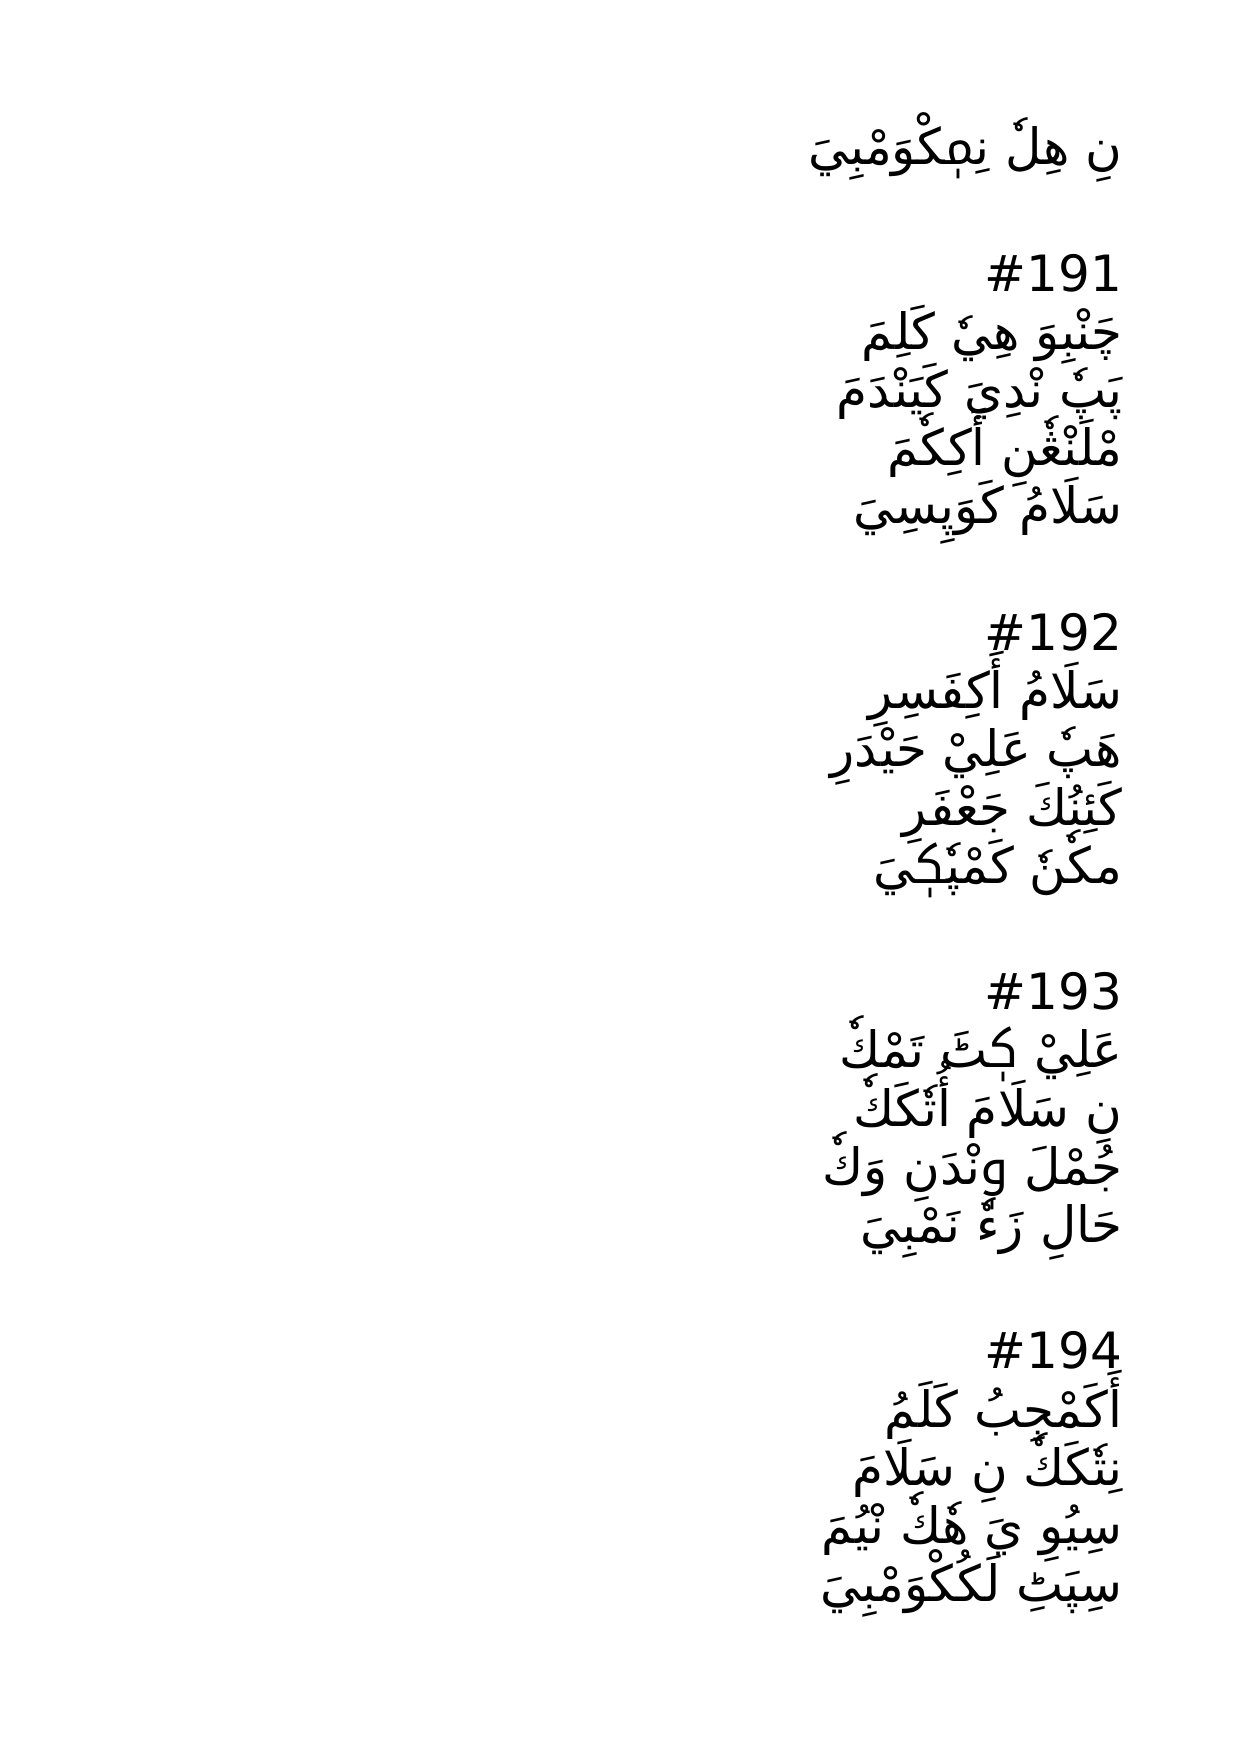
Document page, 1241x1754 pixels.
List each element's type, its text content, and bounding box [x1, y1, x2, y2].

text كَئِنُكَ جَعْفَرِ [118, 778, 1122, 837]
text #192 [118, 604, 1122, 662]
text هَپٗ عَلِيْ حَيْدَرِ [118, 720, 1122, 778]
text مكٗنٗ كَمْپٗكٖيَ [118, 837, 1122, 895]
text سَلَامُ أَكِفَسِرِ [118, 662, 1122, 720]
text پَپٗ نْدِيَ كَيَنْدَمَ [118, 361, 1122, 419]
text مْلَنْڠٗنِ أَكِكٗمَ [118, 419, 1122, 477]
text نِتٗكَكٗ نِ سَلَامَ [118, 1439, 1122, 1497]
text أَكَمْجِبُ كَلَمُ [118, 1381, 1122, 1439]
text #191 [118, 244, 1122, 303]
text نِ سَلَامَ أُتٗكَكٗ [118, 1079, 1122, 1138]
text حَالِ زَءٗ نَمْبِيَ [118, 1196, 1122, 1254]
text #193 [118, 963, 1122, 1021]
text نِ هِلٗ نِمٖكْوَمْبِيَ [118, 118, 1122, 176]
text جُمْلَ وٖنْدَنِ وَكٗ [118, 1138, 1122, 1196]
text سَلَامُ كَوَپِسِيَ [118, 477, 1122, 536]
text چَنْبِوَ هِيٗ كَلِمَ [118, 303, 1122, 361]
text #194 [118, 1322, 1122, 1381]
text سِپَٹِ لَكُكْوَمْبِيَ [118, 1555, 1122, 1613]
text سِيُوِ يَ هٗكٗ نْيُمَ [118, 1497, 1122, 1555]
text عَلِيْ كٖٹَ تَمْكٗ [118, 1021, 1122, 1079]
